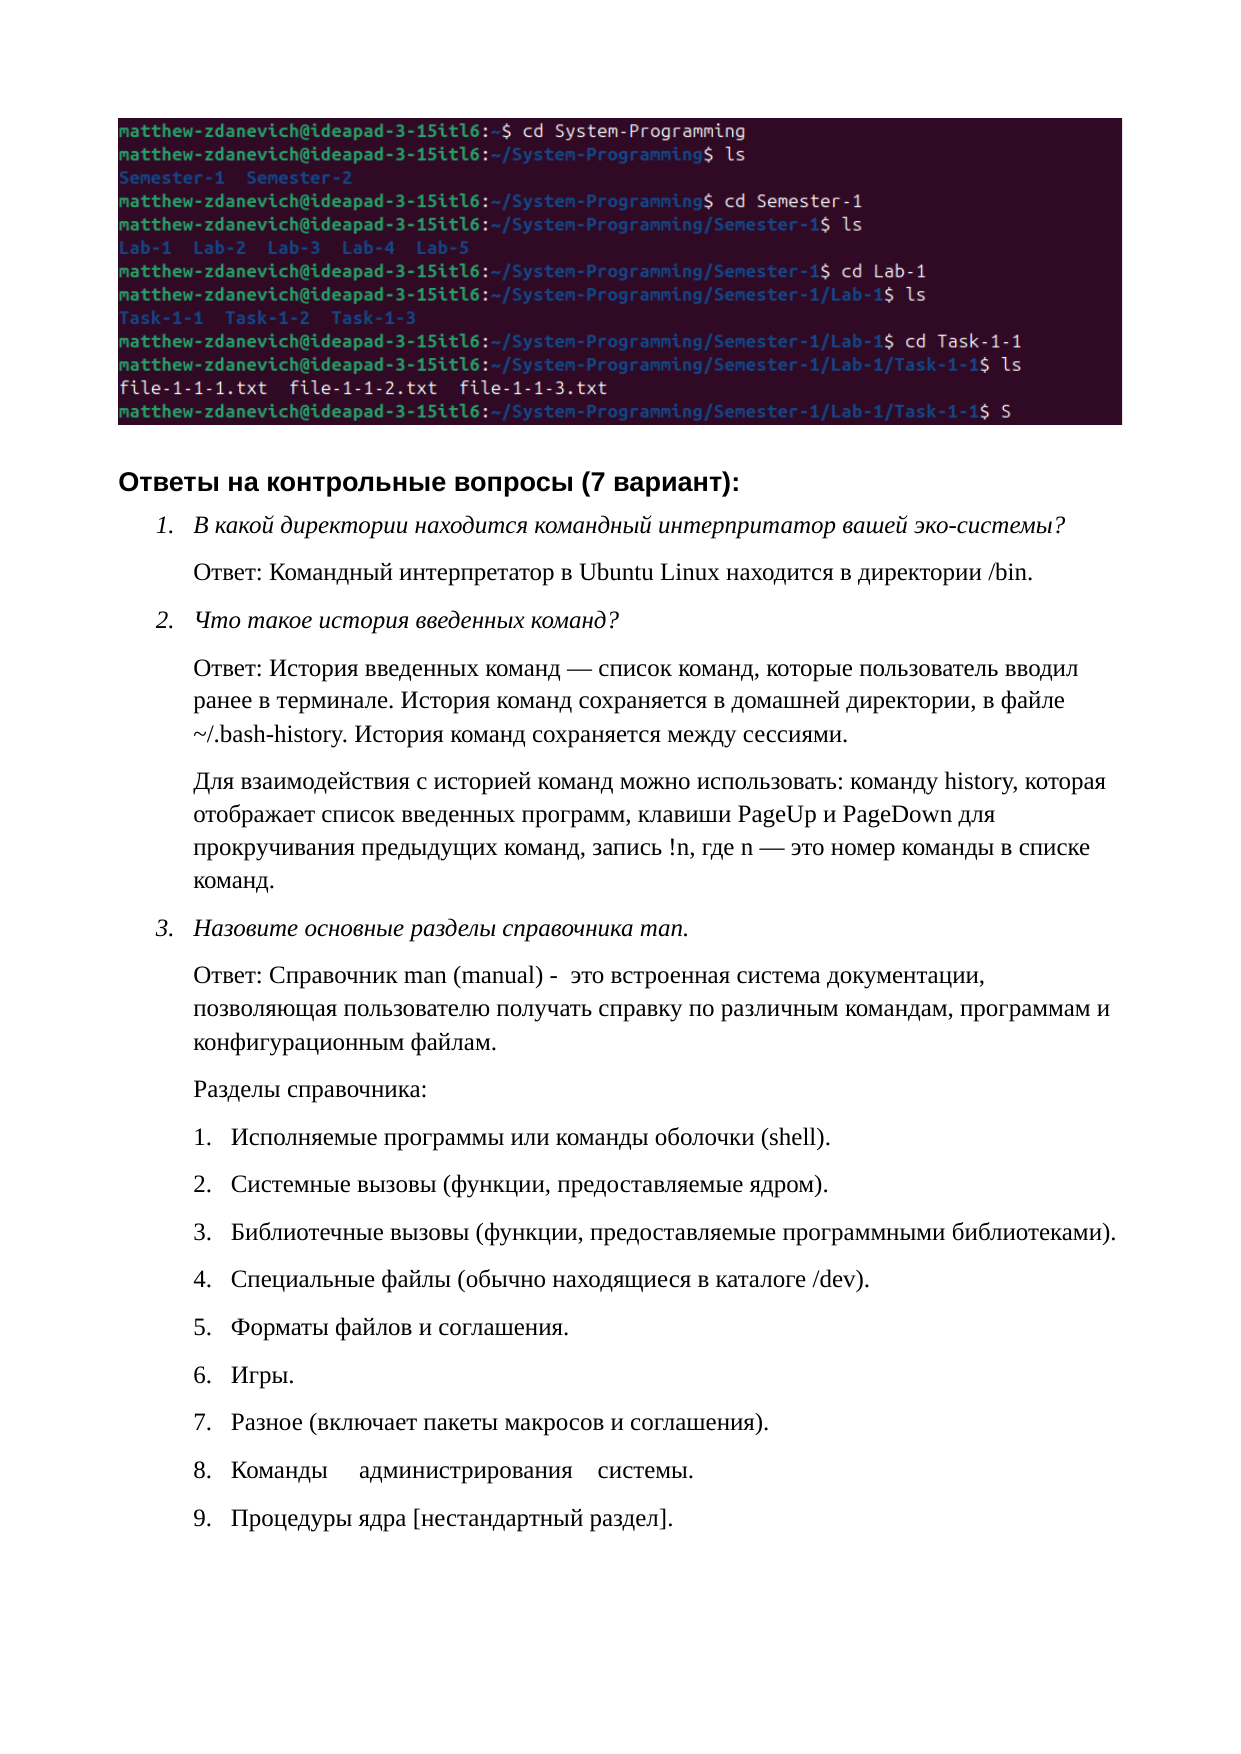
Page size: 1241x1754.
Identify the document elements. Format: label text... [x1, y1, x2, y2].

list Процедуры ядра [нестандартный раздел]. [193, 1503, 1122, 1531]
list Команды администрирования системы. [193, 1455, 1122, 1484]
list Что такое история введенных команд? [156, 605, 1122, 634]
list Форматы файлов и соглашения. [193, 1312, 1122, 1341]
list Библиотечные вызовы (функции, предоставляемые программными библиотеками). [193, 1217, 1122, 1246]
list В какой директории находится командный интерпритатор вашей эко-системы? [156, 510, 1122, 538]
list Системные вызовы (функции, предоставляемые ядром). [193, 1169, 1122, 1198]
list Специальные файлы (обычно находящиеся в каталоге /dev). [193, 1264, 1122, 1293]
subtitle Ответы на контрольные вопросы (7 вариант): [118, 466, 1122, 497]
list Назовите основные разделы справочника man. [156, 913, 1122, 942]
list Игры. [193, 1360, 1122, 1388]
list Ответ: Справочник man (manual) - это встроенная система документации, позволяющая пользователю получать справку по различным командам, программам и конфигурационным файлам. [156, 961, 1122, 1055]
list Для взаимодействия с историей команд можно использовать: команду history, которая отображает список введенных программ, клавиши PageUp и PageDown для прокручивания предыдущих команд, запись !n, где n — это номер команды в списке команд. [156, 766, 1122, 894]
picture [118, 118, 1123, 425]
list Ответ: История введенных команд — список команд, которые пользователь вводил ранее в терминале. История команд сохраняется в домашней директории, в файле ~/.bash-history. История команд сохраняется между сессиями. [156, 653, 1122, 747]
list Разное (включает пакеты макросов и соглашения). [193, 1407, 1122, 1436]
list Разделы справочника: [156, 1074, 1122, 1103]
list Исполняемые программы или команды оболочки (shell). [193, 1122, 1122, 1151]
list Ответ: Командный интерпретатор в Ubuntu Linux находится в директории /bin. [156, 557, 1122, 586]
